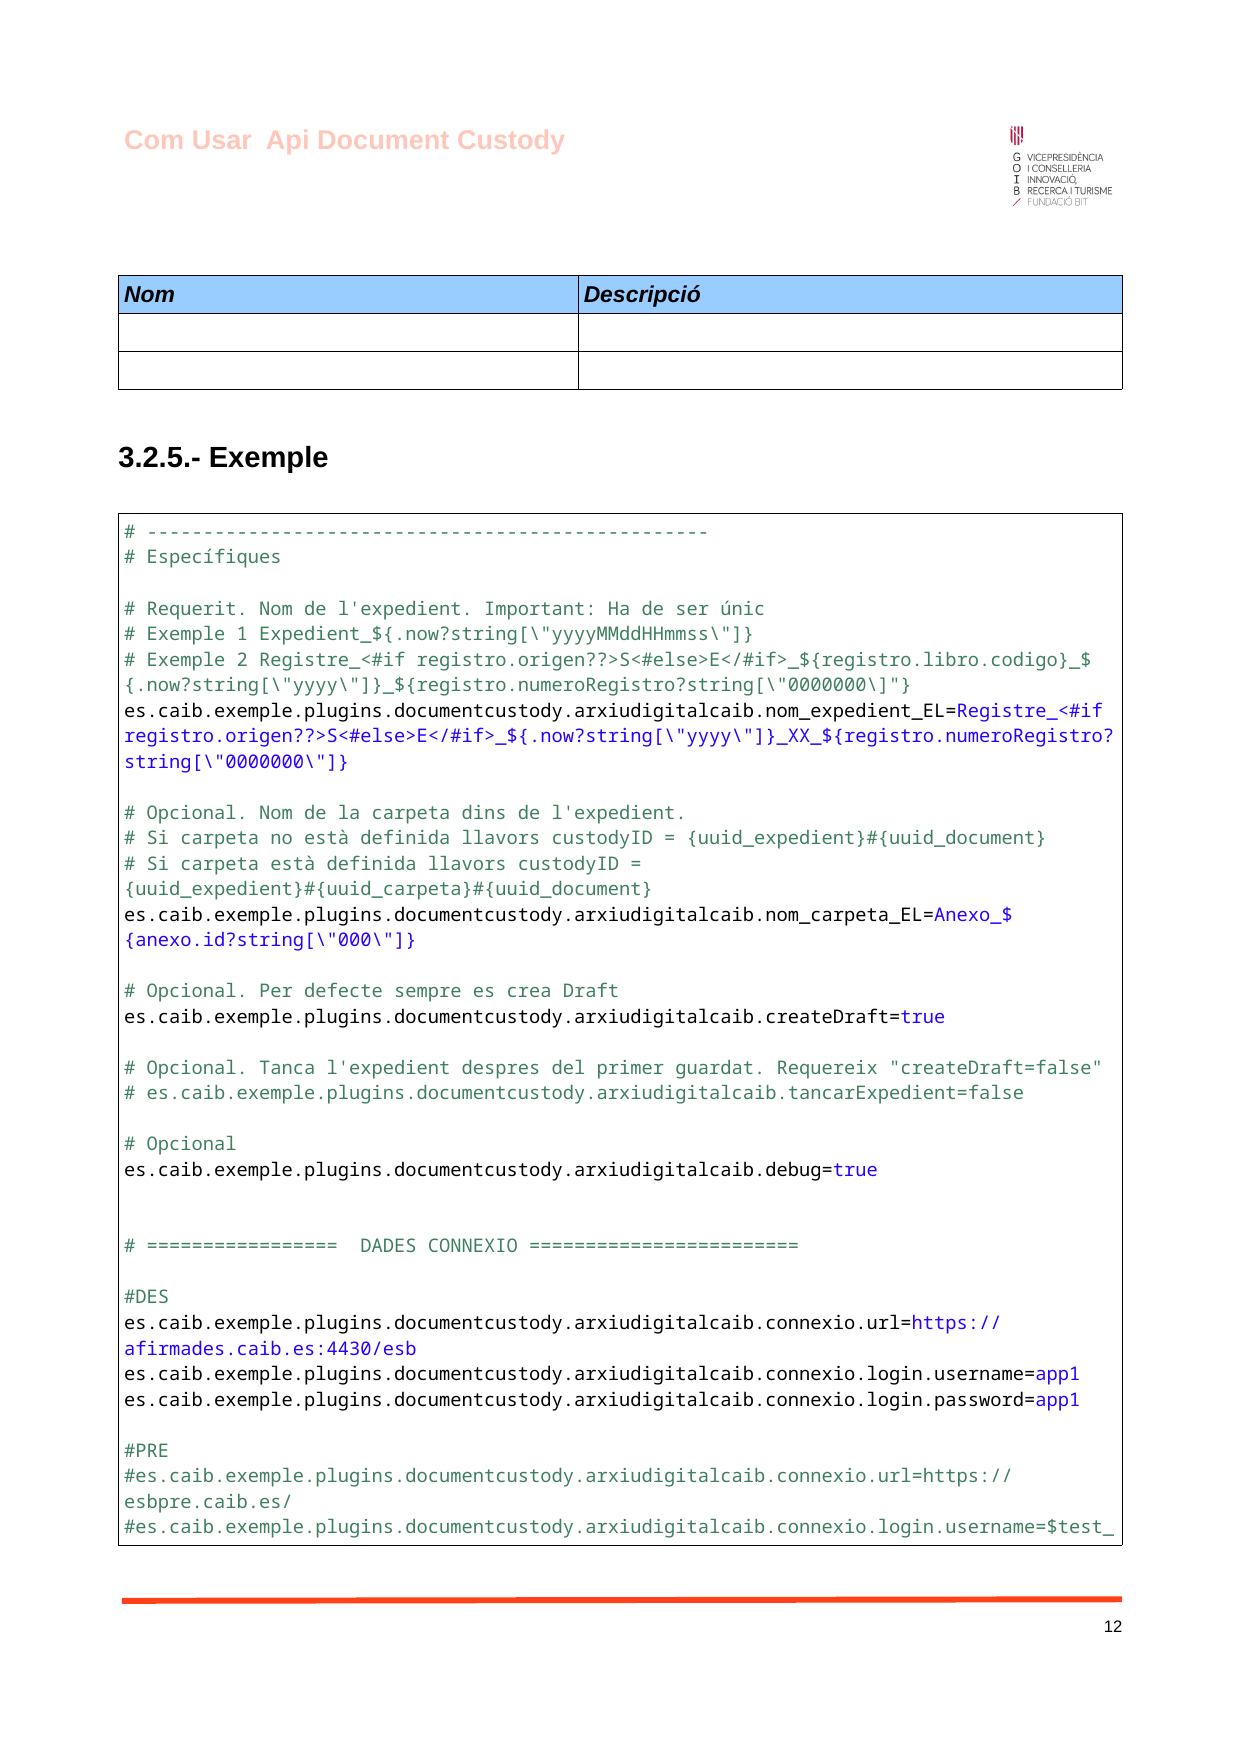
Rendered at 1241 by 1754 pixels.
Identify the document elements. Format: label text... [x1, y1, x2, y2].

table_header Nom [119, 276, 578, 313]
picture [1006, 123, 1117, 209]
table_header Descripció [579, 276, 1122, 313]
table_cell [119, 314, 578, 351]
table_cell [579, 314, 1122, 351]
subtitle Exemple [118, 440, 1122, 473]
table_cell [119, 352, 578, 388]
table_header # -------------------------------------------------- # Específiques # Requerit. Nom de l'expedient. Important: Ha de ser únic # Exemple 1 Expedient_${.now?string[\"yyyyMMddHHmmss\"]} # Exemple 2 Registre_<#if registro.origen??>S<#else>E</#if>_${registro.libro.codigo}_${.now?string[\"yyyy\"]}_${registro.numeroRegistro?string[\"0000000\]"} es.caib.exemple.plugins.documentcustody.arxiudigitalcaib.nom_expedient_EL=Registre_<#if registro.origen??>S<#else>E</#if>_${.now?string[\"yyyy\"]}_XX_${registro.numeroRegistro?string[\"0000000\"]} # Opcional. Nom de la carpeta dins de l'expedient. # Si carpeta no està definida llavors custodyID = {uuid_expedient}#{uuid_document} # Si carpeta està definida llavors custodyID = {uuid_expedient}#{uuid_carpeta}#{uuid_document} es.caib.exemple.plugins.documentcustody.arxiudigitalcaib.nom_carpeta_EL=Anexo_${anexo.id?string[\"000\"]} # Opcional. Per defecte sempre es crea Draft es.caib.exemple.plugins.documentcustody.arxiudigitalcaib.createDraft=true # Opcional. Tanca l'expedient despres del primer guardat. Requereix "createDraft=false" # es.caib.exemple.plugins.documentcustody.arxiudigitalcaib.tancarExpedient=false # Opcional es.caib.exemple.plugins.documentcustody.arxiudigitalcaib.debug=true # ================= DADES CONNEXIO ======================== #DES es.caib.exemple.plugins.documentcustody.arxiudigitalcaib.connexio.url=https://afirmades.caib.es:4430/esb es.caib.exemple.plugins.documentcustody.arxiudigitalcaib.connexio.login.username=app1 es.caib.exemple.plugins.documentcustody.arxiudigitalcaib.connexio.login.password=app1 #PRE #es.caib.exemple.plugins.documentcustody.arxiudigitalcaib.connexio.url=https://esbpre.caib.es/ #es.caib.exemple.plugins.documentcustody.arxiudigitalcaib.connexio.login.username=$test_ [119, 514, 1122, 1545]
table_cell [579, 352, 1122, 388]
